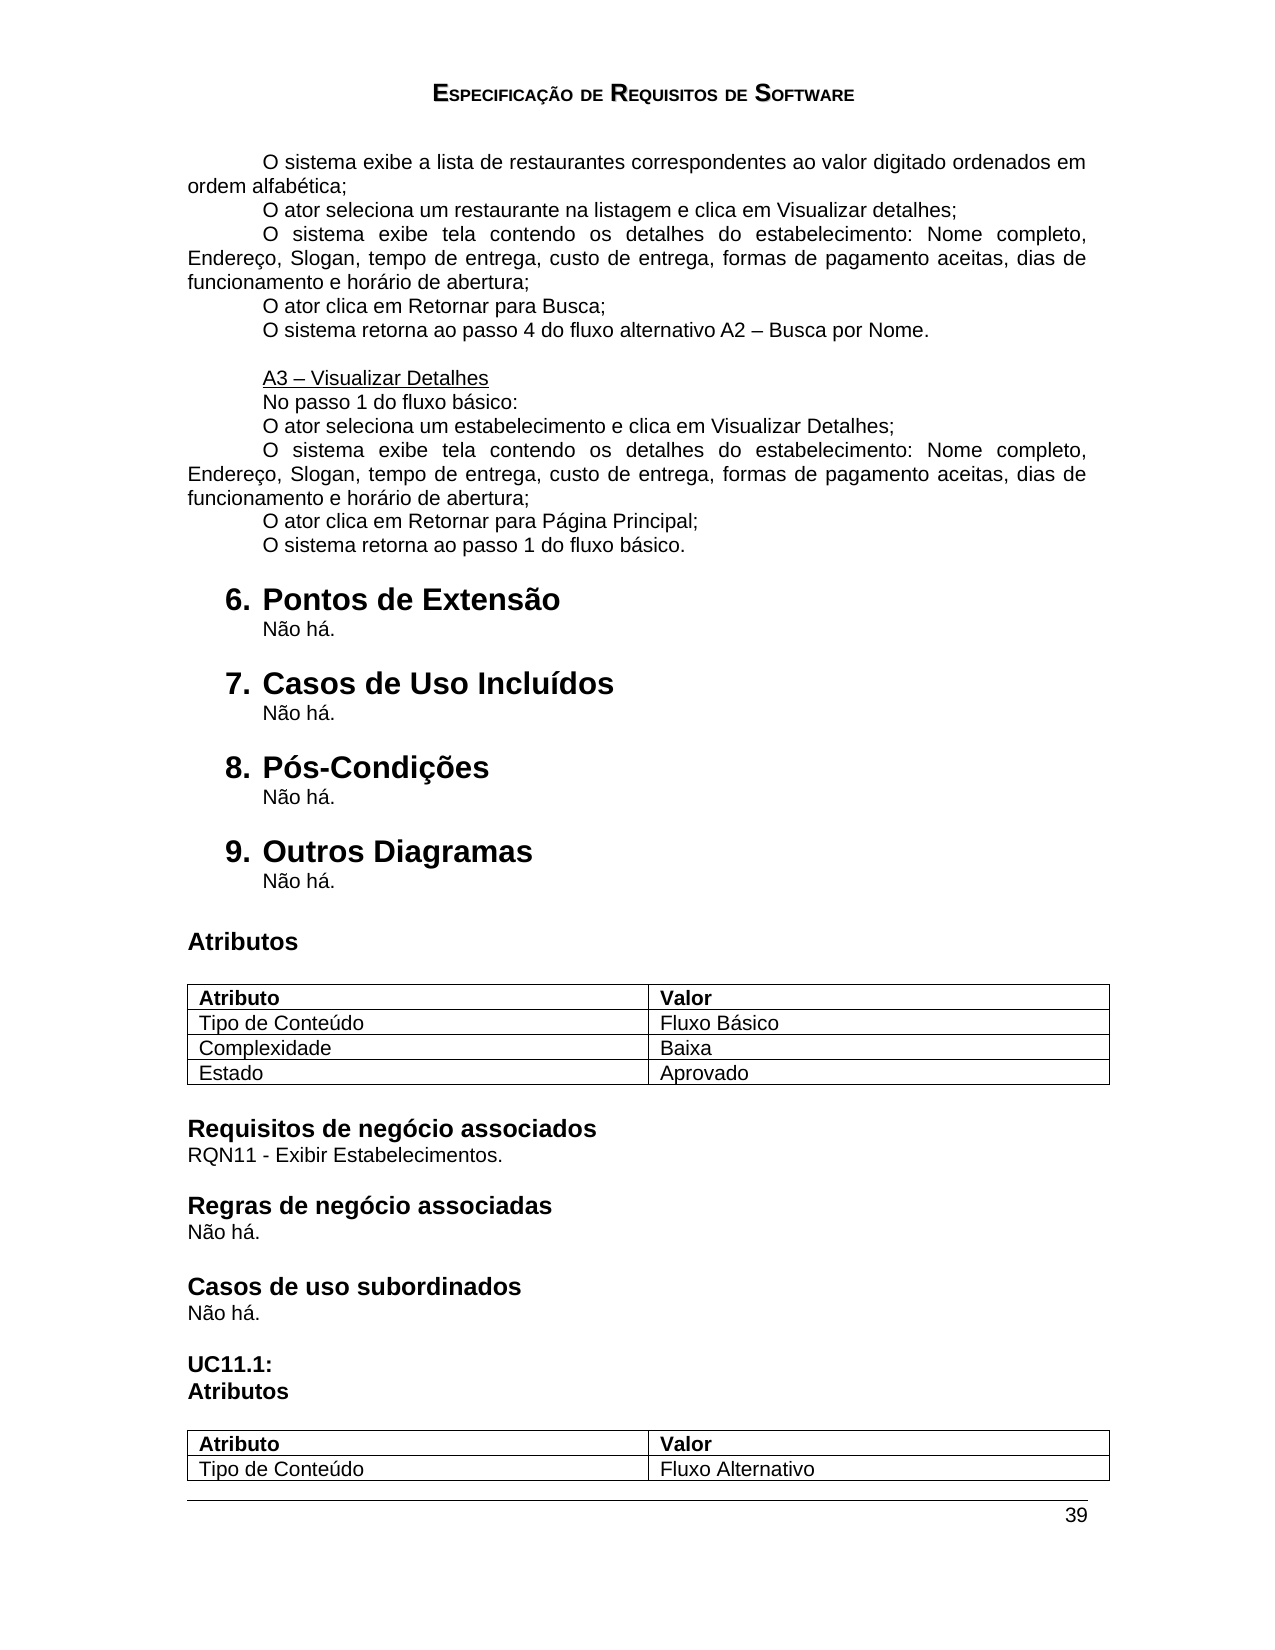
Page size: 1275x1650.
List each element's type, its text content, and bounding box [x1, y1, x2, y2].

text Não há. [187, 869, 1088, 893]
text Não há. [187, 785, 1088, 809]
text RQN11 - Exibir Estabelecimentos. [187, 1143, 1088, 1167]
text O ator seleciona um restaurante na listagem e clica em Visualizar detalhes; [187, 198, 1088, 222]
table_header Valor [649, 1431, 1109, 1455]
table_cell Fluxo Básico [649, 1010, 1109, 1034]
table_cell Aprovado [649, 1060, 1109, 1084]
text O ator clica em Retornar para Busca; [187, 294, 1088, 318]
text Atributos [187, 927, 1088, 956]
table_header Atributo [188, 1431, 648, 1455]
text Requisitos de negócio associados [187, 1114, 1088, 1143]
table_cell Tipo de Conteúdo [188, 1456, 648, 1480]
text Regras de negócio associadas [187, 1191, 1088, 1219]
text UC11.1: [187, 1351, 1088, 1378]
text O sistema exibe tela contendo os detalhes do estabelecimento: Nome completo, Endereço, Slogan, tempo de entrega, custo de entrega, formas de pagamento aceitas, dias de funcionamento e horário de abertura; [187, 437, 1088, 509]
text No passo 1 do fluxo básico: [187, 389, 1088, 413]
table_header Valor [649, 985, 1109, 1009]
text O sistema exibe a lista de restaurantes correspondentes ao valor digitado ordenados em ordem alfabética; [187, 150, 1088, 198]
table_cell Fluxo Alternativo [649, 1456, 1109, 1480]
text O sistema exibe tela contendo os detalhes do estabelecimento: Nome completo, Endereço, Slogan, tempo de entrega, custo de entrega, formas de pagamento aceitas, dias de funcionamento e horário de abertura; [187, 222, 1088, 294]
text O sistema retorna ao passo 4 do fluxo alternativo A2 – Busca por Nome. [187, 318, 1088, 342]
table_cell Complexidade [188, 1035, 648, 1059]
subtitle Outros Diagramas [225, 833, 1088, 869]
subtitle Pontos de Extensão [225, 581, 1088, 617]
table_cell Baixa [649, 1035, 1109, 1059]
text Não há. [187, 617, 1088, 641]
text Atributos [187, 1378, 1088, 1404]
table_header Atributo [188, 985, 648, 1009]
text O sistema retorna ao passo 1 do fluxo básico. [187, 533, 1088, 557]
text O ator seleciona um estabelecimento e clica em Visualizar Detalhes; [187, 413, 1088, 437]
subtitle Casos de Uso Incluídos [225, 665, 1088, 701]
text Não há. [187, 701, 1088, 725]
text A3 – Visualizar Detalhes [187, 366, 1088, 389]
text Não há. [187, 1301, 1088, 1325]
text Casos de uso subordinados [187, 1272, 1088, 1301]
text Não há. [187, 1219, 1088, 1243]
text O ator clica em Retornar para Página Principal; [187, 509, 1088, 533]
table_cell Tipo de Conteúdo [188, 1010, 648, 1034]
table_cell Estado [188, 1060, 648, 1084]
subtitle Pós-Condições [225, 749, 1088, 785]
